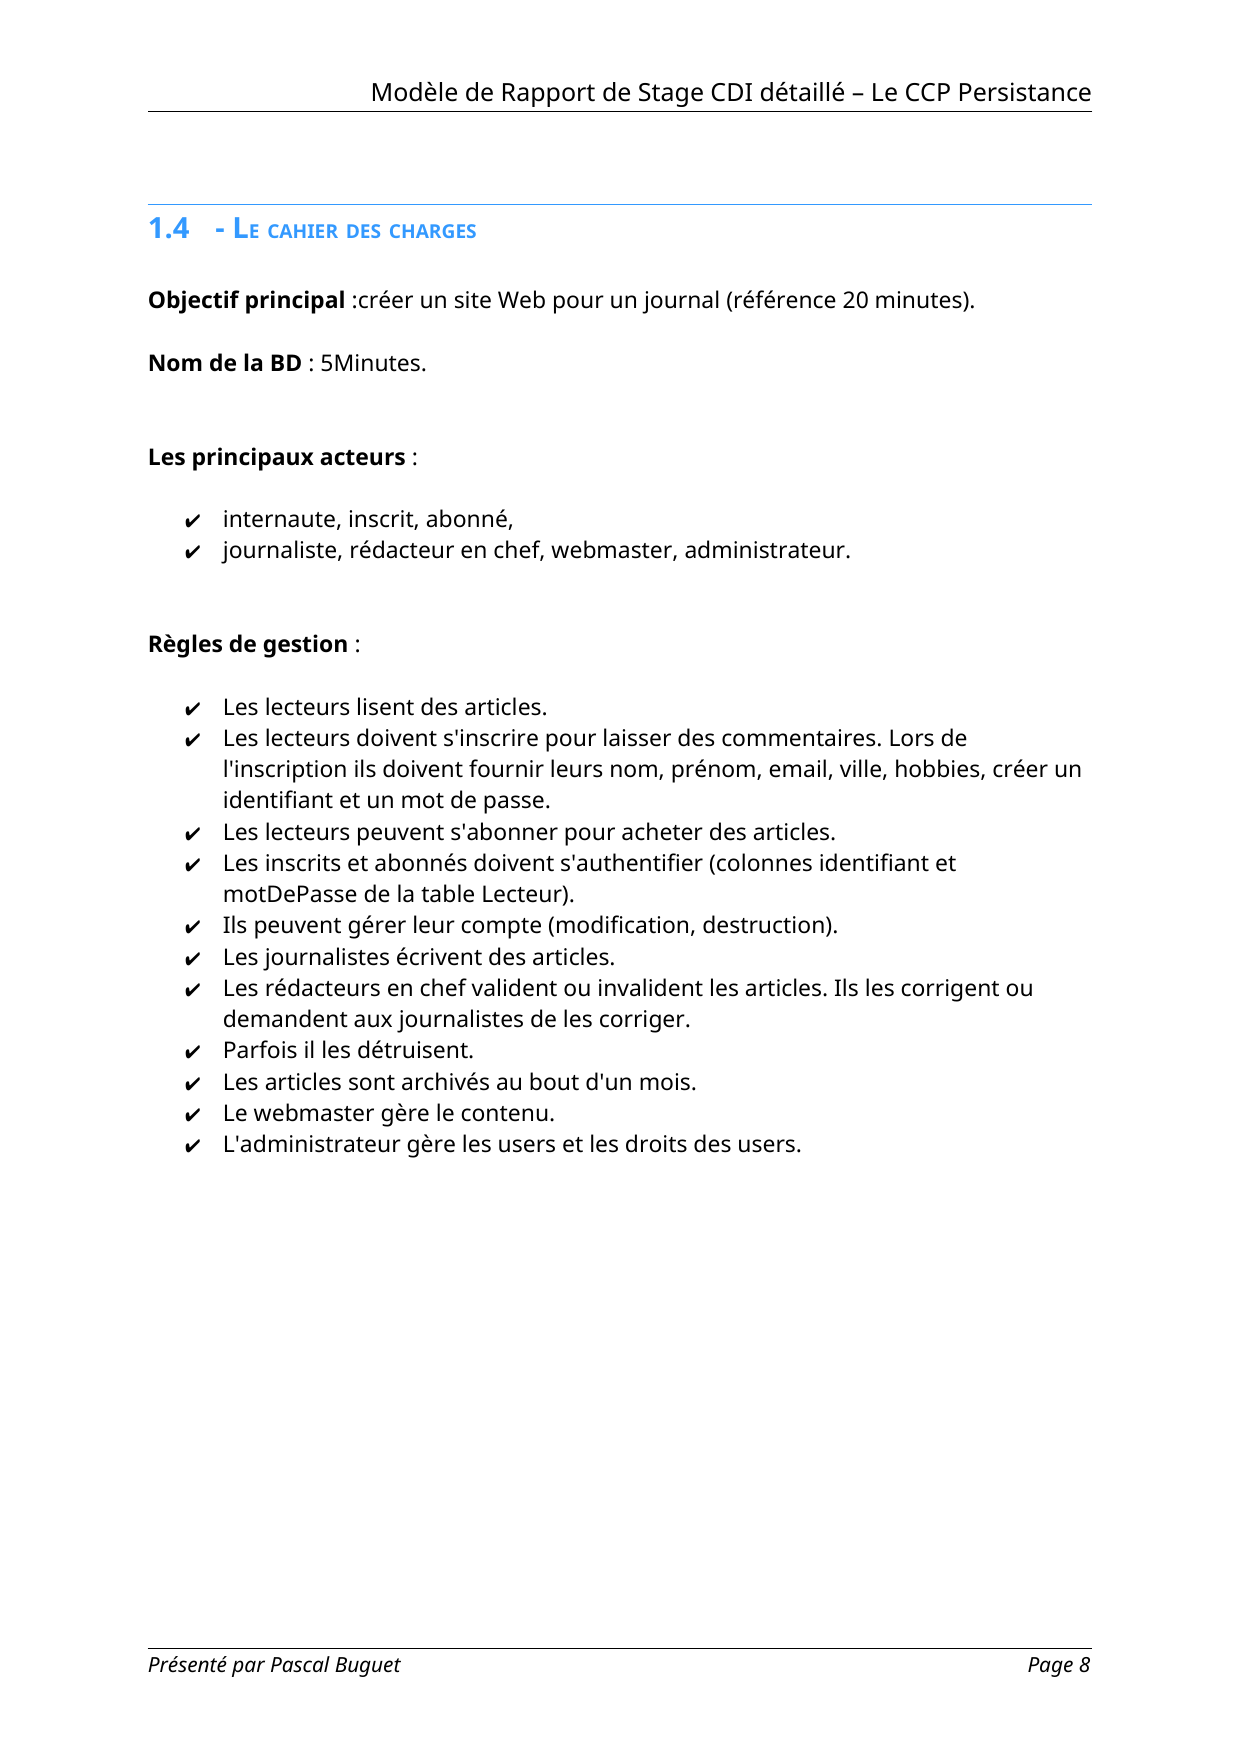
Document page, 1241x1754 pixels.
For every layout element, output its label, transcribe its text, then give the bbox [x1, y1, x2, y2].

list Les journalistes écrivent des articles. [185, 941, 1092, 972]
text Règles de gestion : [148, 628, 1092, 659]
list Les lecteurs doivent s'inscrire pour laisser des commentaires. Lors de l'inscription ils doivent fournir leurs nom, prénom, email, ville, hobbies, créer un identifiant et un mot de passe. [185, 722, 1092, 816]
list Le webmaster gère le contenu. [185, 1097, 1092, 1128]
text Les principaux acteurs : [148, 441, 1092, 472]
list Parfois il les détruisent. [185, 1034, 1092, 1066]
subtitle - Le cahier des charges [148, 205, 1092, 247]
list Les lecteurs peuvent s'abonner pour acheter des articles. [185, 816, 1092, 847]
text Nom de la BD : 5Minutes. [148, 347, 1092, 378]
text Objectif principal :créer un site Web pour un journal (référence 20 minutes). [148, 284, 1092, 316]
list L'administrateur gère les users et les droits des users. [185, 1128, 1092, 1159]
list Les articles sont archivés au bout d'un mois. [185, 1066, 1092, 1097]
list journaliste, rédacteur en chef, webmaster, administrateur. [185, 534, 1092, 566]
list Les rédacteurs en chef valident ou invalident les articles. Ils les corrigent ou demandent aux journalistes de les corriger. [185, 972, 1092, 1034]
list Les inscrits et abonnés doivent s'authentifier (colonnes identifiant et motDePasse de la table Lecteur). [185, 847, 1092, 909]
list Ils peuvent gérer leur compte (modification, destruction). [185, 909, 1092, 941]
list Les lecteurs lisent des articles. [185, 691, 1092, 722]
list internaute, inscrit, abonné, [185, 503, 1092, 534]
